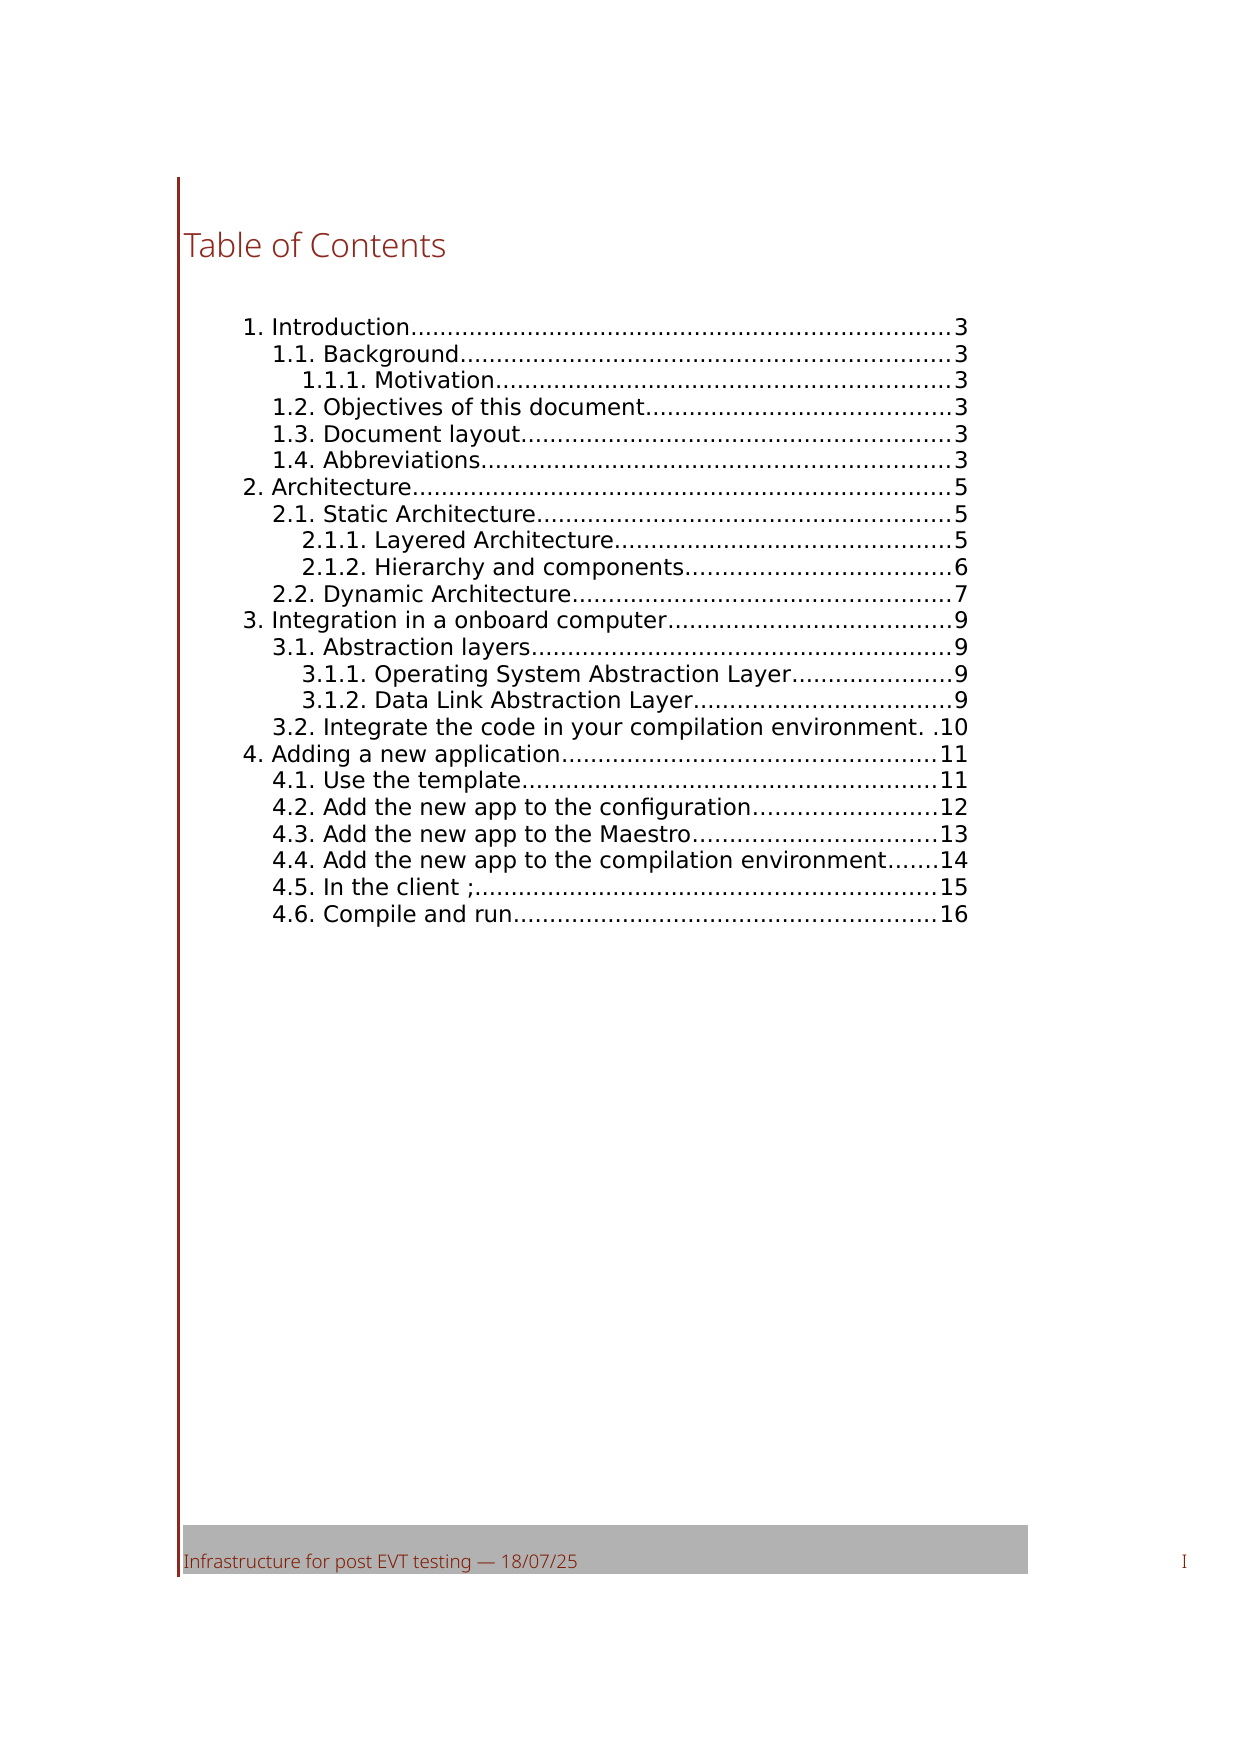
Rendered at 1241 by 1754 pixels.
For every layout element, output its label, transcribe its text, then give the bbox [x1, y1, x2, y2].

text 4.4. Add the new app to the compilation environment 14 [272, 847, 968, 874]
text 4.6. Compile and run 16 [272, 901, 968, 927]
text 3.2. Integrate the code in your compilation environment 10 [272, 714, 968, 741]
text 2.1. Static Architecture 5 [272, 501, 968, 527]
text 1.1. Background 3 [272, 341, 968, 367]
text 1. Introduction 3 [242, 314, 968, 341]
text 3. Integration in a onboard computer 9 [242, 607, 968, 634]
text 2.1.1. Layered Architecture 5 [301, 527, 968, 554]
text 1.3. Document layout 3 [272, 421, 968, 447]
text 4. Adding a new application 11 [242, 741, 968, 767]
text 2.2. Dynamic Architecture 7 [272, 581, 968, 607]
text 1.1.1. Motivation 3 [301, 367, 968, 394]
subtitle Table of Contents [183, 221, 1028, 267]
text 1.4. Abbreviations 3 [272, 447, 968, 474]
text 3.1.2. Data Link Abstraction Layer 9 [301, 687, 968, 714]
text 4.1. Use the template 11 [272, 767, 968, 794]
text 4.2. Add the new app to the configuration 12 [272, 794, 968, 821]
text 2.1.2. Hierarchy and components 6 [301, 554, 968, 581]
text 3.1. Abstraction layers 9 [272, 634, 968, 661]
text 4.5. In the client ; 15 [272, 874, 968, 901]
text 3.1.1. Operating System Abstraction Layer 9 [301, 661, 968, 687]
text 4.3. Add the new app to the Maestro 13 [272, 821, 968, 847]
text 2. Architecture 5 [242, 474, 968, 501]
text 1.2. Objectives of this document 3 [272, 394, 968, 421]
